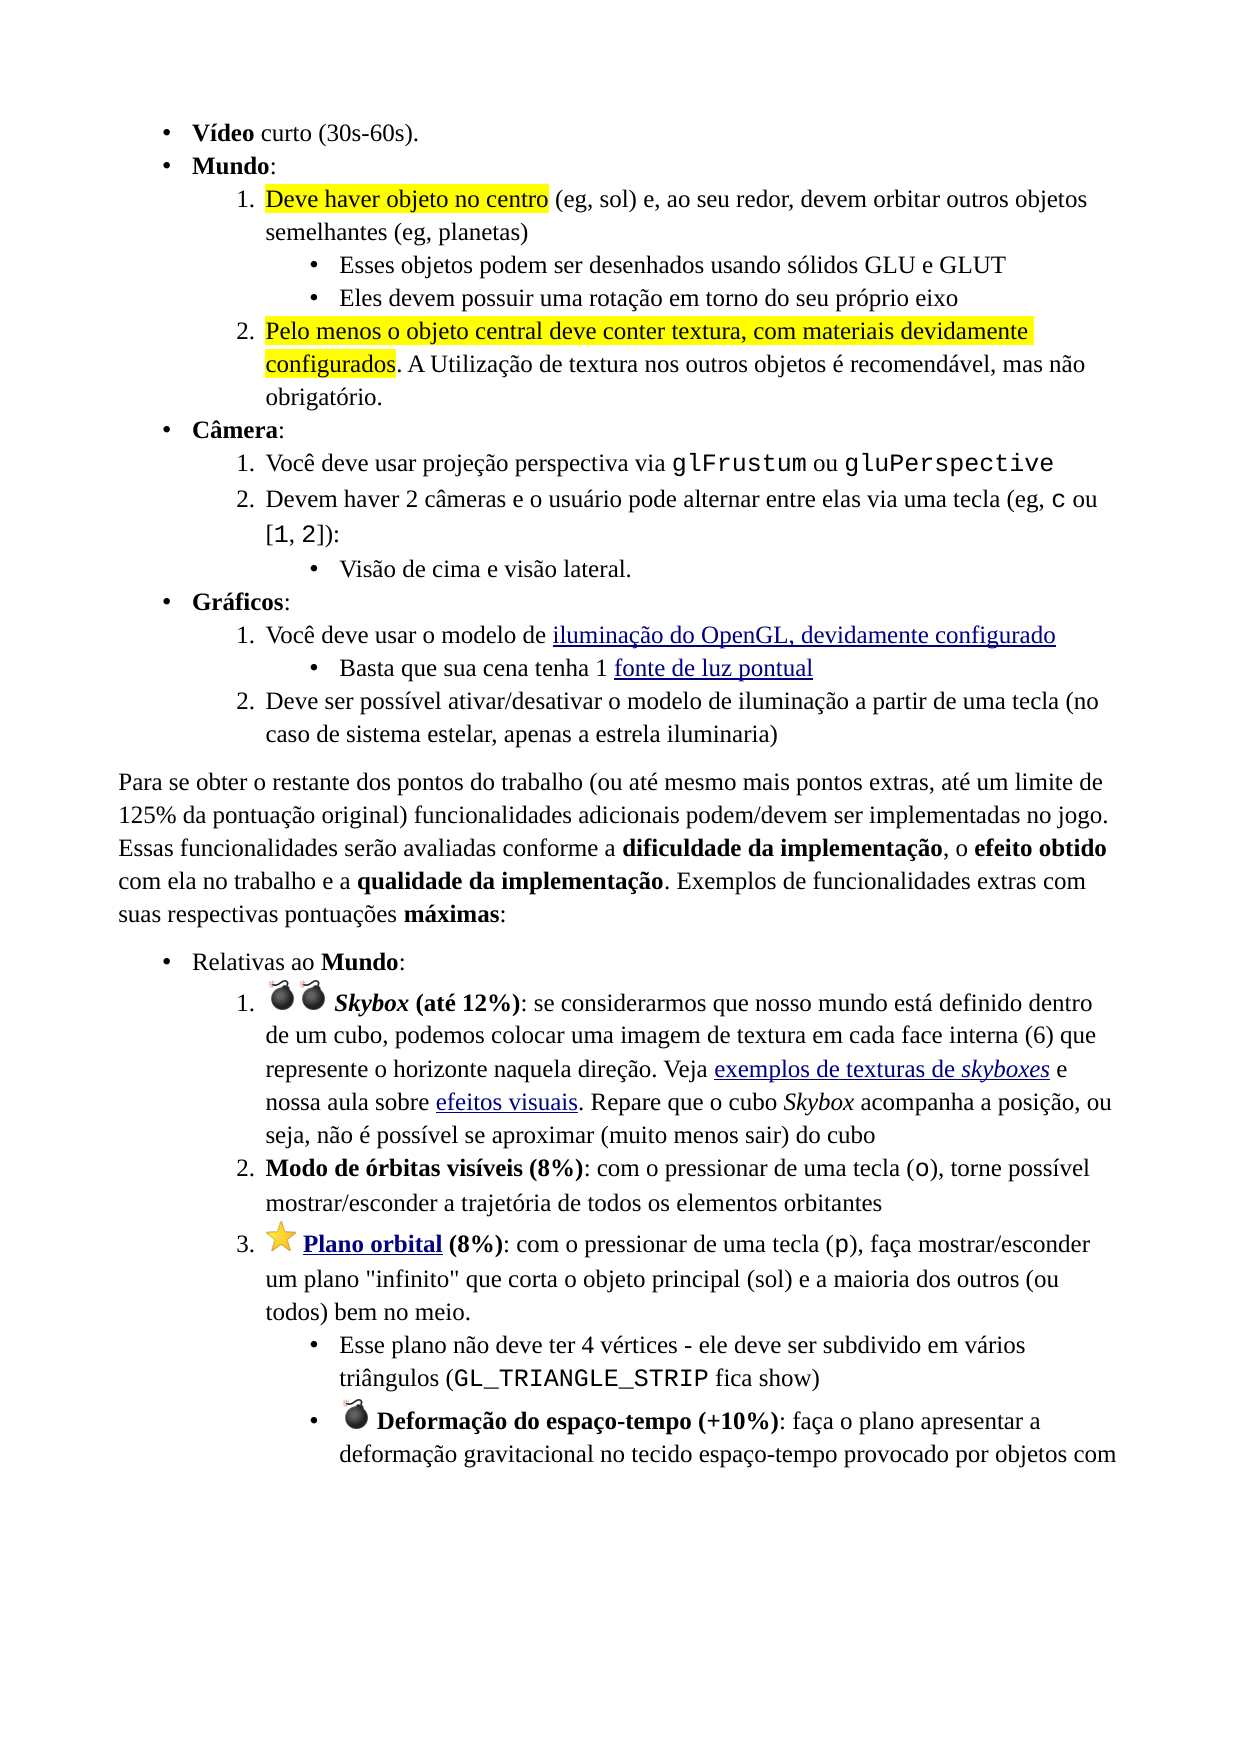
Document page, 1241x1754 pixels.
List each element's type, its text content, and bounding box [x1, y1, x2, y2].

list Devem haver 2 câmeras e o usuário pode alternar entre elas via uma tecla (eg, c ou [1, 2]): [236, 484, 1122, 550]
list Deve haver objeto no centro (eg, sol) e, ao seu redor, devem orbitar outros objetos semelhantes (eg, planetas) [236, 184, 1122, 246]
list Câmera: [162, 415, 1122, 444]
list Plano orbital (8%): com o pressionar de uma tecla (p), faça mostrar/esconder um plano "infinito" que corta o objeto principal (sol) e a maioria dos outros (ou todos) bem no meio. [236, 1221, 1122, 1326]
list Visão de cima e visão lateral. [309, 554, 1122, 583]
list Mundo: [162, 151, 1122, 180]
list Gráficos: [162, 587, 1122, 616]
list Skybox (até 12%): se considerarmos que nosso mundo está definido dentro de um cubo, podemos colocar uma imagem de textura em cada face interna (6) que represente o horizonte naquela direção. Veja exemplos de texturas de skyboxes e nossa aula sobre efeitos visuais. Repare que o cubo Skybox acompanha a posição, ou seja, não é possível se aproximar (muito menos sair) do cubo [236, 980, 1122, 1148]
list Deve ser possível ativar/desativar o modelo de iluminação a partir de uma tecla (no caso de sistema estelar, apenas a estrela iluminaria) [236, 686, 1122, 748]
list Deformação do espaço-tempo (+10%): faça o plano apresentar a deformação gravitacional no tecido espaço-tempo provocado por objetos com [309, 1398, 1122, 1468]
picture [265, 979, 328, 1011]
list Eles devem possuir uma rotação em torno do seu próprio eixo [309, 283, 1122, 312]
list Você deve usar projeção perspectiva via glFrustum ou gluPerspective [236, 448, 1122, 479]
list Esses objetos podem ser desenhados usando sólidos GLU e GLUT [309, 250, 1122, 279]
list Pelo menos o objeto central deve conter textura, com materiais devidamente configurados. A Utilização de textura nos outros objetos é recomendável, mas não obrigatório. [236, 316, 1122, 411]
list Vídeo curto (30s-60s). [162, 118, 1122, 147]
list Esse plano não deve ter 4 vértices - ele deve ser subdivido em vários triângulos (GL_TRIANGLE_STRIP fica show) [309, 1330, 1122, 1394]
list Você deve usar o modelo de iluminação do OpenGL, devidamente configurado [236, 620, 1122, 649]
picture [265, 1220, 297, 1252]
list Relativas ao Mundo: [162, 947, 1122, 975]
picture [339, 1398, 371, 1430]
list Basta que sua cena tenha 1 fonte de luz pontual [309, 653, 1122, 682]
text Para se obter o restante dos pontos do trabalho (ou até mesmo mais pontos extras, até um limite de 125% da pontuação original) funcionalidades adicionais podem/devem ser implementadas no jogo. Essas funcionalidades serão avaliadas conforme a dificuldade da implementação, o efeito obtido com ela no trabalho e a qualidade da implementação. Exemplos de funcionalidades extras com suas respectivas pontuações máximas: [118, 767, 1122, 928]
list Modo de órbitas visíveis (8%): com o pressionar de uma tecla (o), torne possível mostrar/esconder a trajetória de todos os elementos orbitantes [236, 1153, 1122, 1217]
